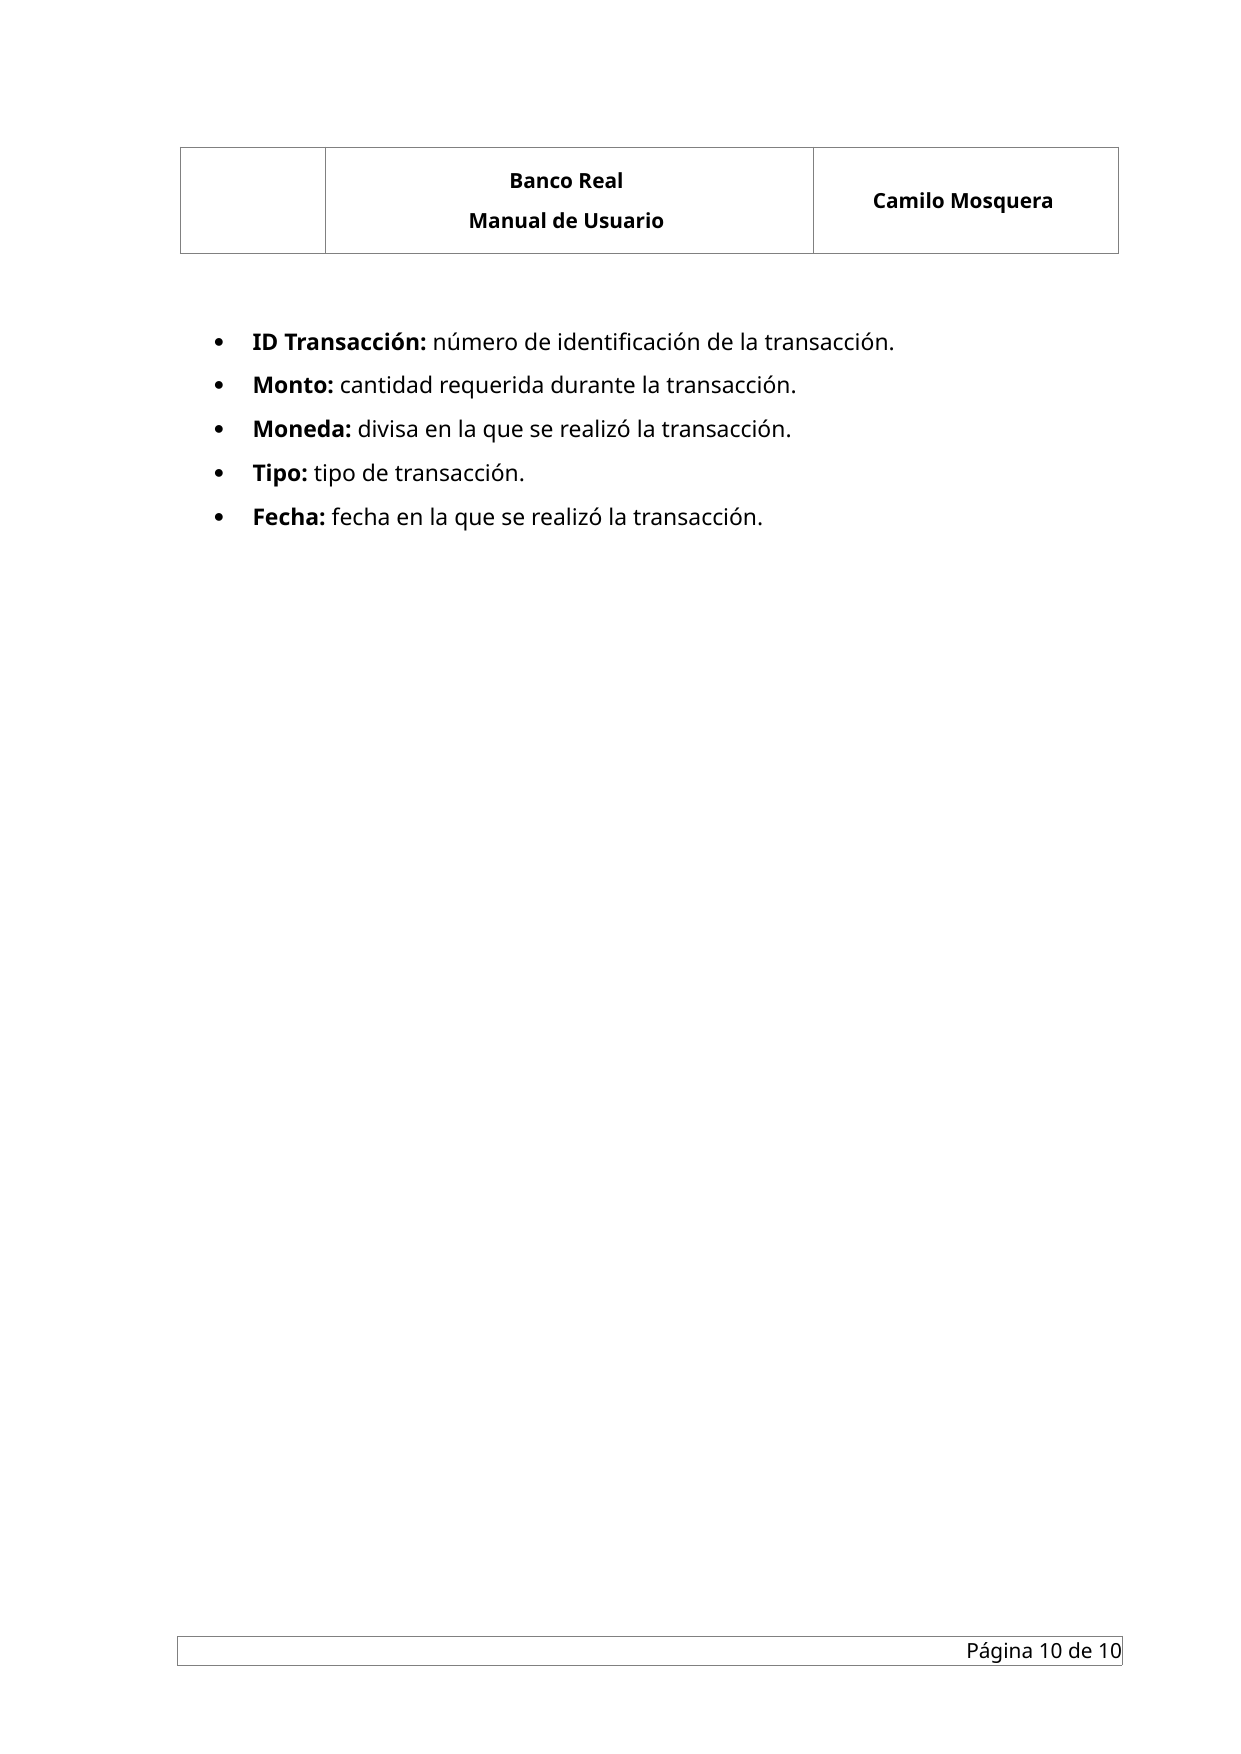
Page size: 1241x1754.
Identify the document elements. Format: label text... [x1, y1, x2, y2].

list Monto: cantidad requerida durante la transacción. [215, 369, 1122, 401]
list Tipo: tipo de transacción. [215, 457, 1122, 488]
list Fecha: fecha en la que se realizó la transacción. [215, 501, 1122, 532]
list Moneda: divisa en la que se realizó la transacción. [215, 413, 1122, 444]
list ID Transacción: número de identificación de la transacción. [215, 326, 1122, 357]
